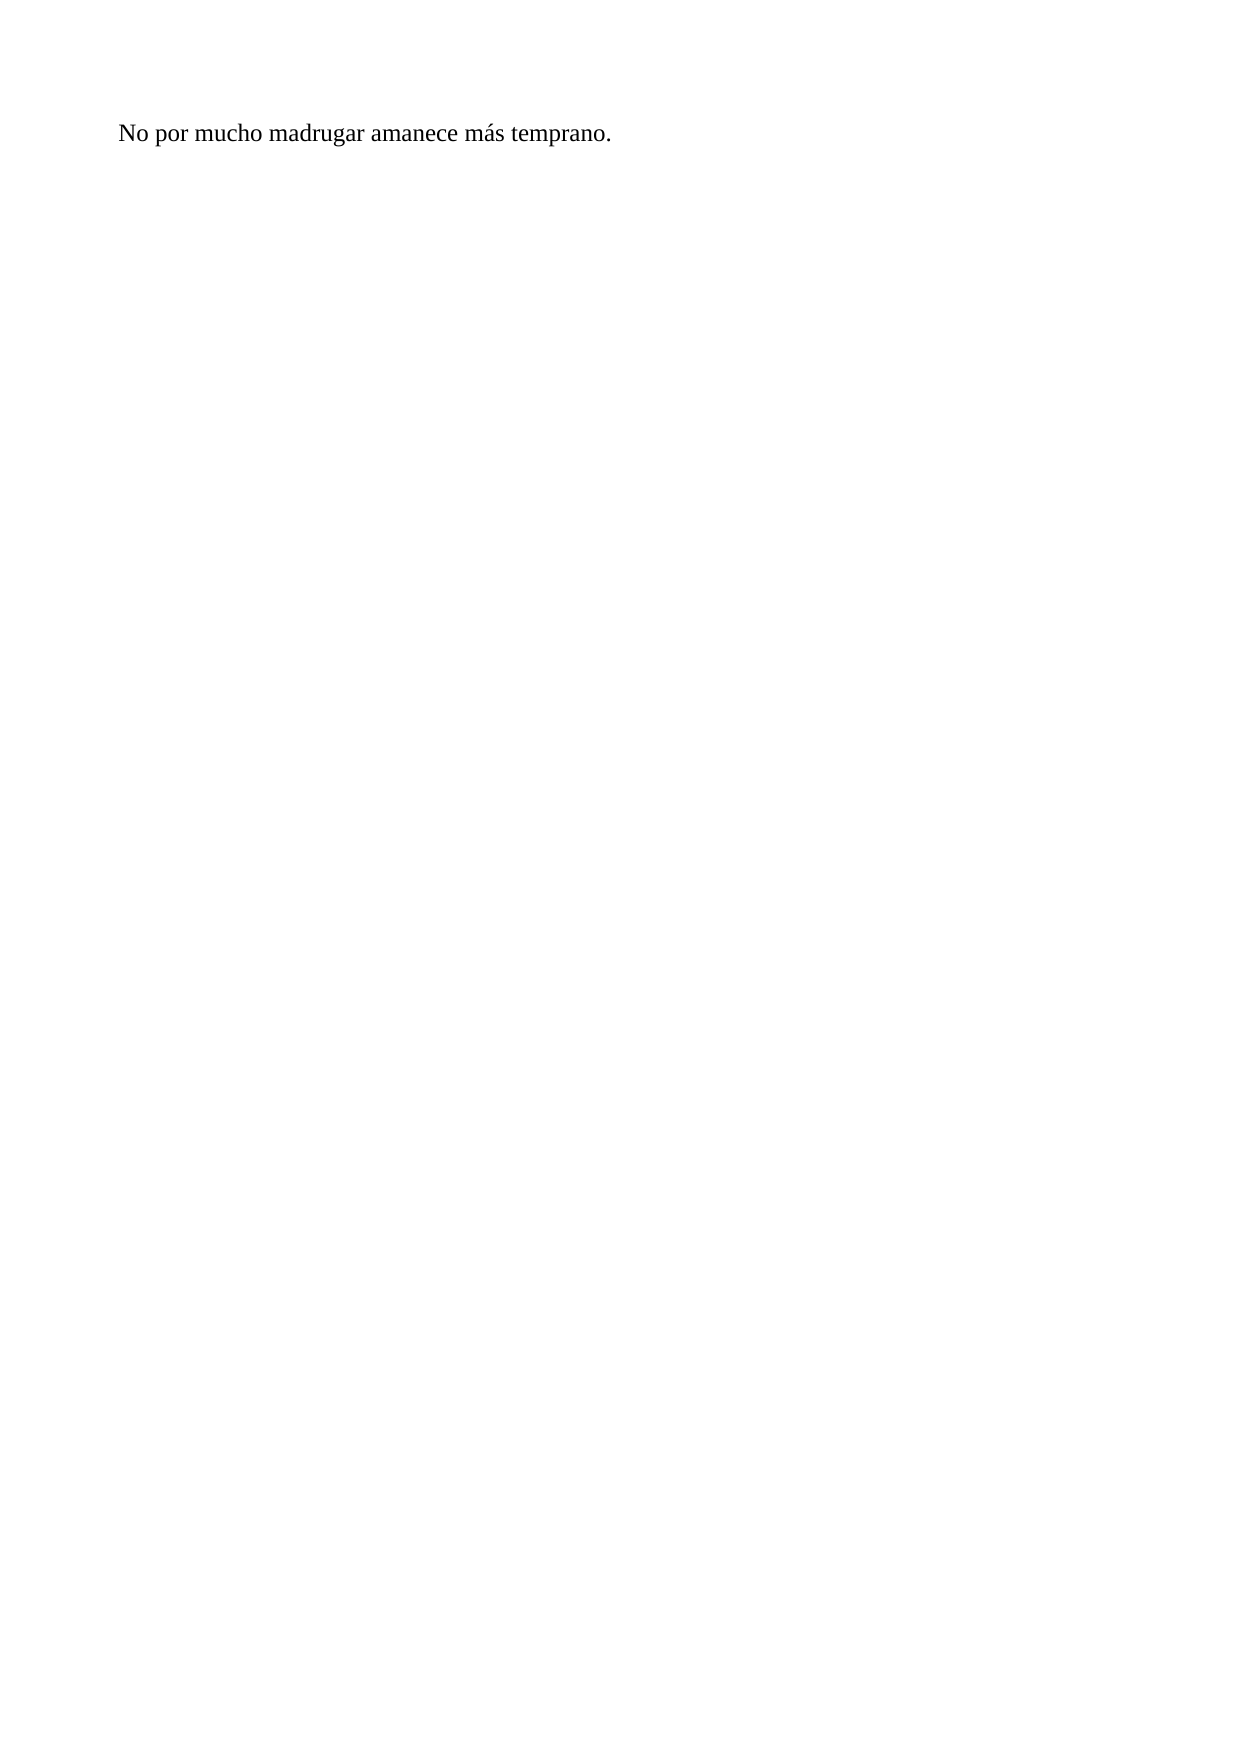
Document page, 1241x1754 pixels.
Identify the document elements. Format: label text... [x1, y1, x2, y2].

text No por mucho madrugar amanece más temprano. [118, 118, 1122, 147]
